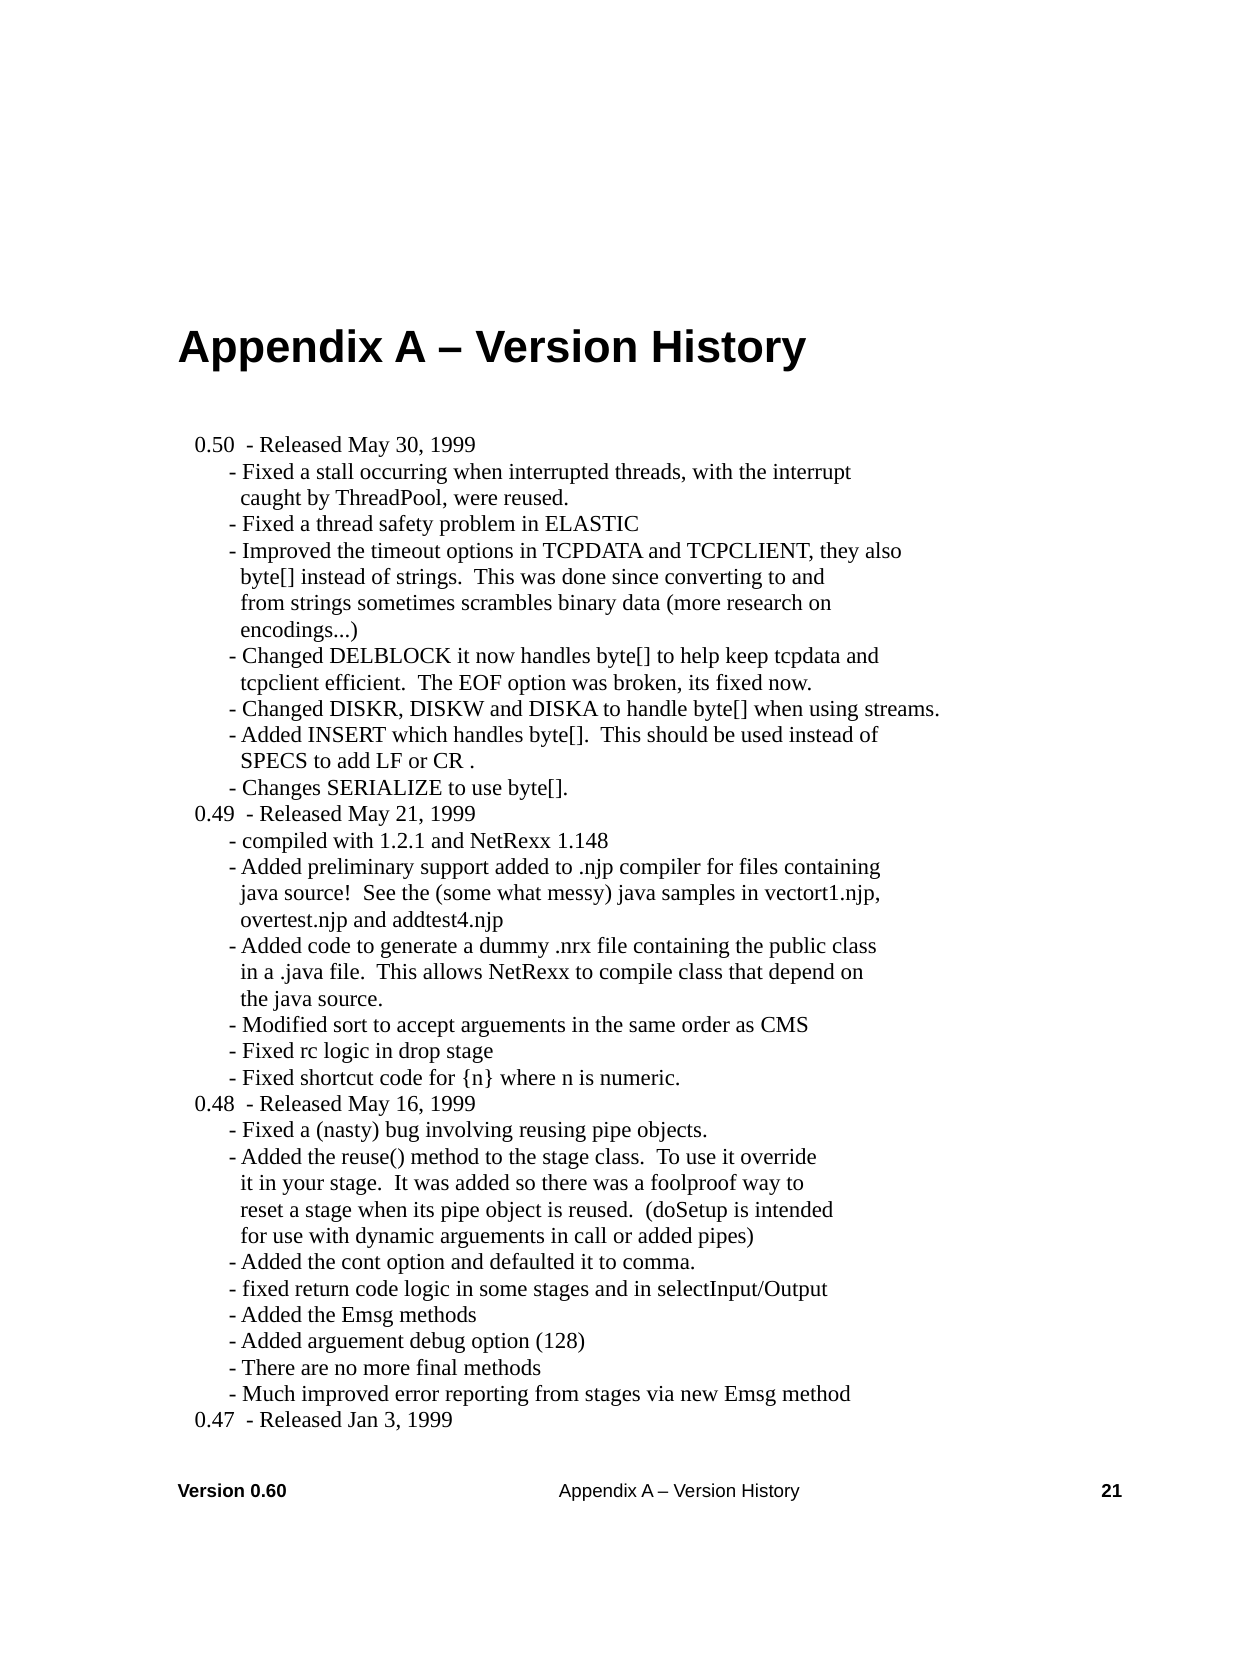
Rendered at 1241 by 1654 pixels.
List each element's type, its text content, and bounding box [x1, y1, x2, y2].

text - Changed DELBLOCK it now handles byte[] to help keep tcpdata and [177, 642, 1122, 668]
text - Modified sort to accept arguements in the same order as CMS [177, 1011, 1122, 1037]
text - Improved the timeout options in TCPDATA and TCPCLIENT, they also [177, 537, 1122, 563]
text - Added arguement debug option (128) [177, 1327, 1122, 1354]
text java source! See the (some what messy) java samples in vectort1.njp, [177, 879, 1122, 906]
text for use with dynamic arguements in call or added pipes) [177, 1222, 1122, 1248]
text it in your stage. It was added so there was a foolproof way to [177, 1169, 1122, 1196]
text - Added preliminary support added to .njp compiler for files containing [177, 853, 1122, 879]
text SPECS to add LF or CR . [177, 748, 1122, 774]
text - Changes SERIALIZE to use byte[]. [177, 774, 1122, 800]
text overtest.njp and addtest4.njp [177, 906, 1122, 932]
text - Fixed a (nasty) bug involving reusing pipe objects. [177, 1117, 1122, 1143]
text - Added code to generate a dummy .nrx file containing the public class [177, 932, 1122, 958]
text - Added the Emsg methods [177, 1301, 1122, 1327]
text reset a stage when its pipe object is reused. (doSetup is intended [177, 1196, 1122, 1222]
text - Much improved error reporting from stages via new Emsg method [177, 1380, 1122, 1406]
text encodings...) [177, 616, 1122, 642]
text - Added the cont option and defaulted it to comma. [177, 1248, 1122, 1275]
text in a .java file. This allows NetRexx to compile class that depend on [177, 958, 1122, 985]
subtitle Appendix A – Version History [177, 320, 1122, 372]
text - Added the reuse() method to the stage class. To use it override [177, 1143, 1122, 1169]
text tcpclient efficient. The EOF option was broken, its fixed now. [177, 668, 1122, 695]
text 0.47 - Released Jan 3, 1999 [177, 1406, 1122, 1433]
text - Fixed shortcut code for {n} where n is numeric. [177, 1064, 1122, 1090]
text 0.50 - Released May 30, 1999 [177, 431, 1122, 458]
text - fixed return code logic in some stages and in selectInput/Output [177, 1275, 1122, 1301]
text - compiled with 1.2.1 and NetRexx 1.148 [177, 827, 1122, 853]
text - Added INSERT which handles byte[]. This should be used instead of [177, 721, 1122, 748]
text - There are no more final methods [177, 1354, 1122, 1380]
text - Fixed rc logic in drop stage [177, 1037, 1122, 1064]
text 0.49 - Released May 21, 1999 [177, 800, 1122, 827]
text caught by ThreadPool, were reused. [177, 484, 1122, 510]
text - Fixed a stall occurring when interrupted threads, with the interrupt [177, 458, 1122, 484]
text the java source. [177, 985, 1122, 1011]
text byte[] instead of strings. This was done since converting to and [177, 563, 1122, 589]
text from strings sometimes scrambles binary data (more research on [177, 589, 1122, 616]
text - Changed DISKR, DISKW and DISKA to handle byte[] when using streams. [177, 695, 1122, 721]
text 0.48 - Released May 16, 1999 [177, 1090, 1122, 1117]
text - Fixed a thread safety problem in ELASTIC [177, 510, 1122, 537]
